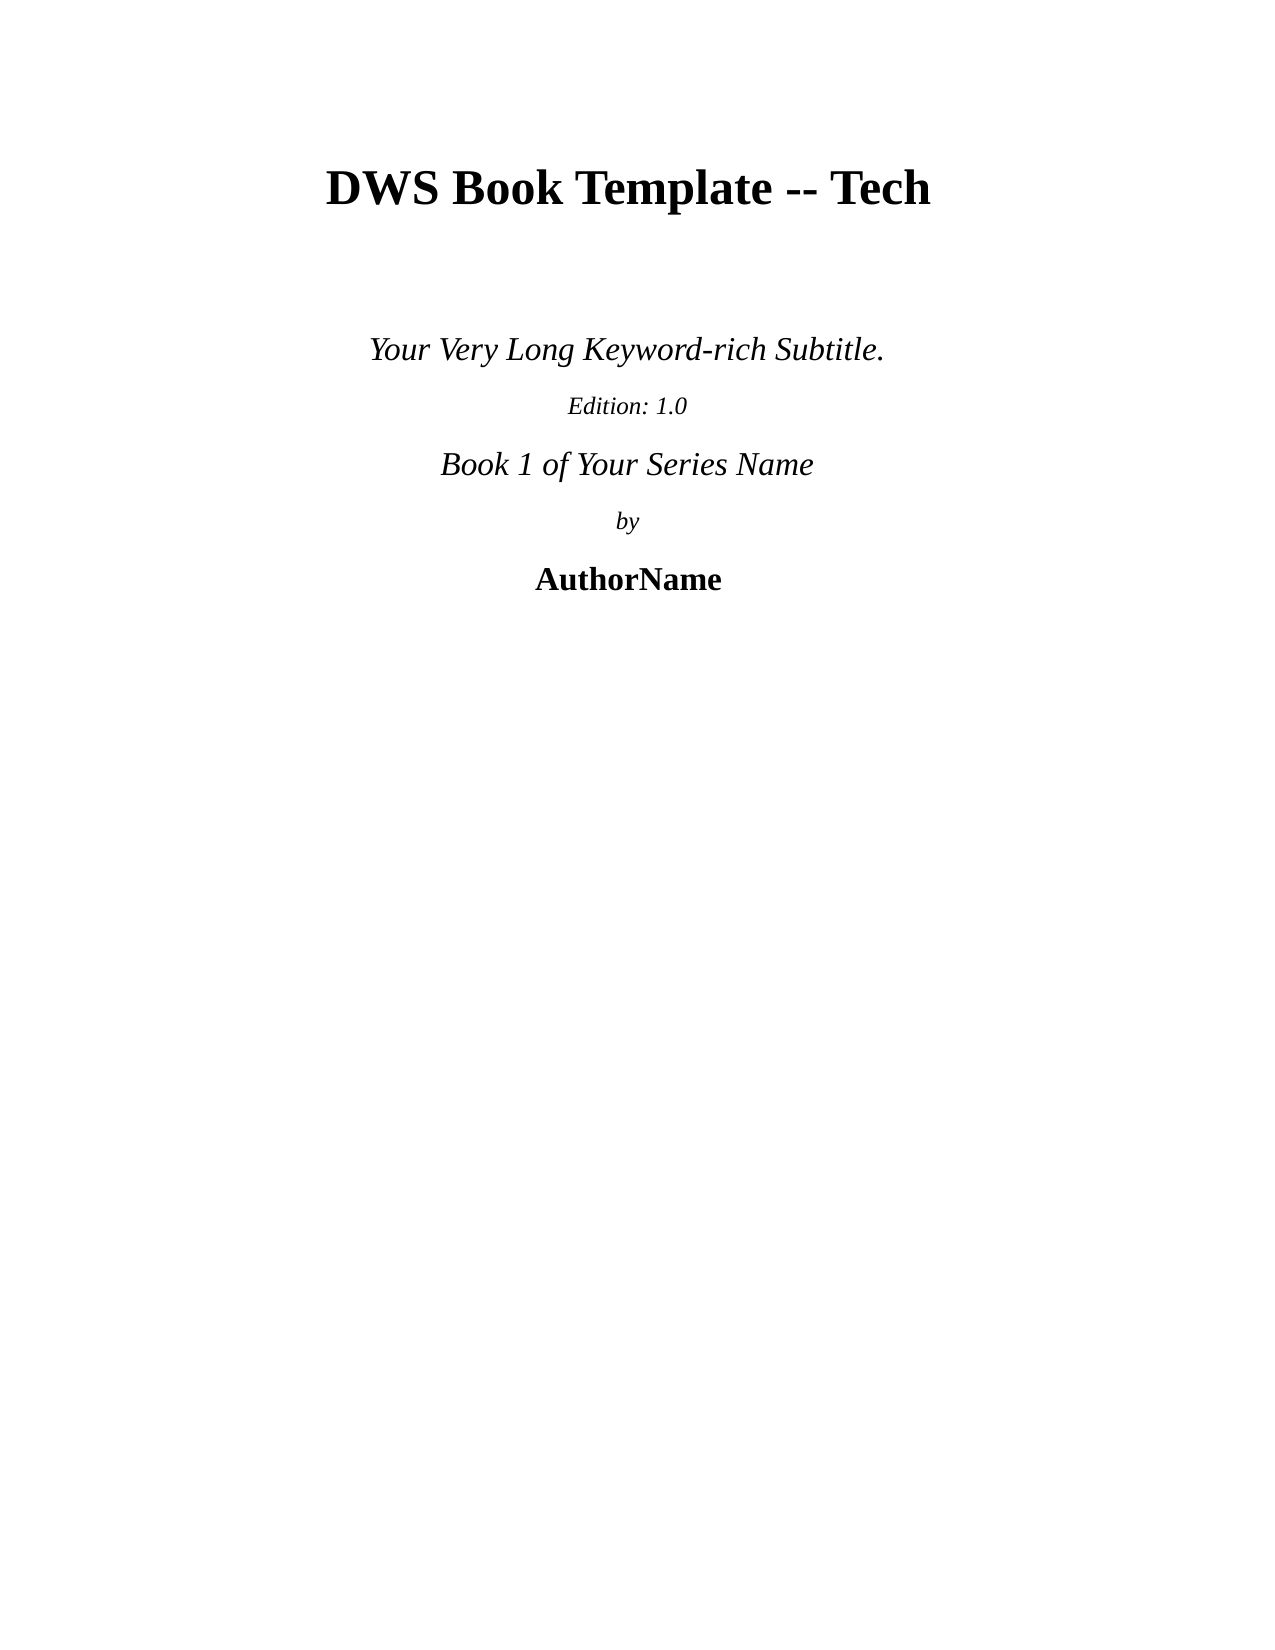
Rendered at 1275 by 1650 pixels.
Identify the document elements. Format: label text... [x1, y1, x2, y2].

title DWS Book Template -- Tech [94, 157, 1162, 215]
text Book 1 of Your Series Name [94, 444, 1162, 482]
text by [94, 506, 1162, 535]
subtitle Your Very Long Keyword-rich Subtitle. [94, 329, 1162, 368]
text Edition: 1.0 [94, 391, 1162, 420]
text AuthorName [94, 559, 1162, 597]
